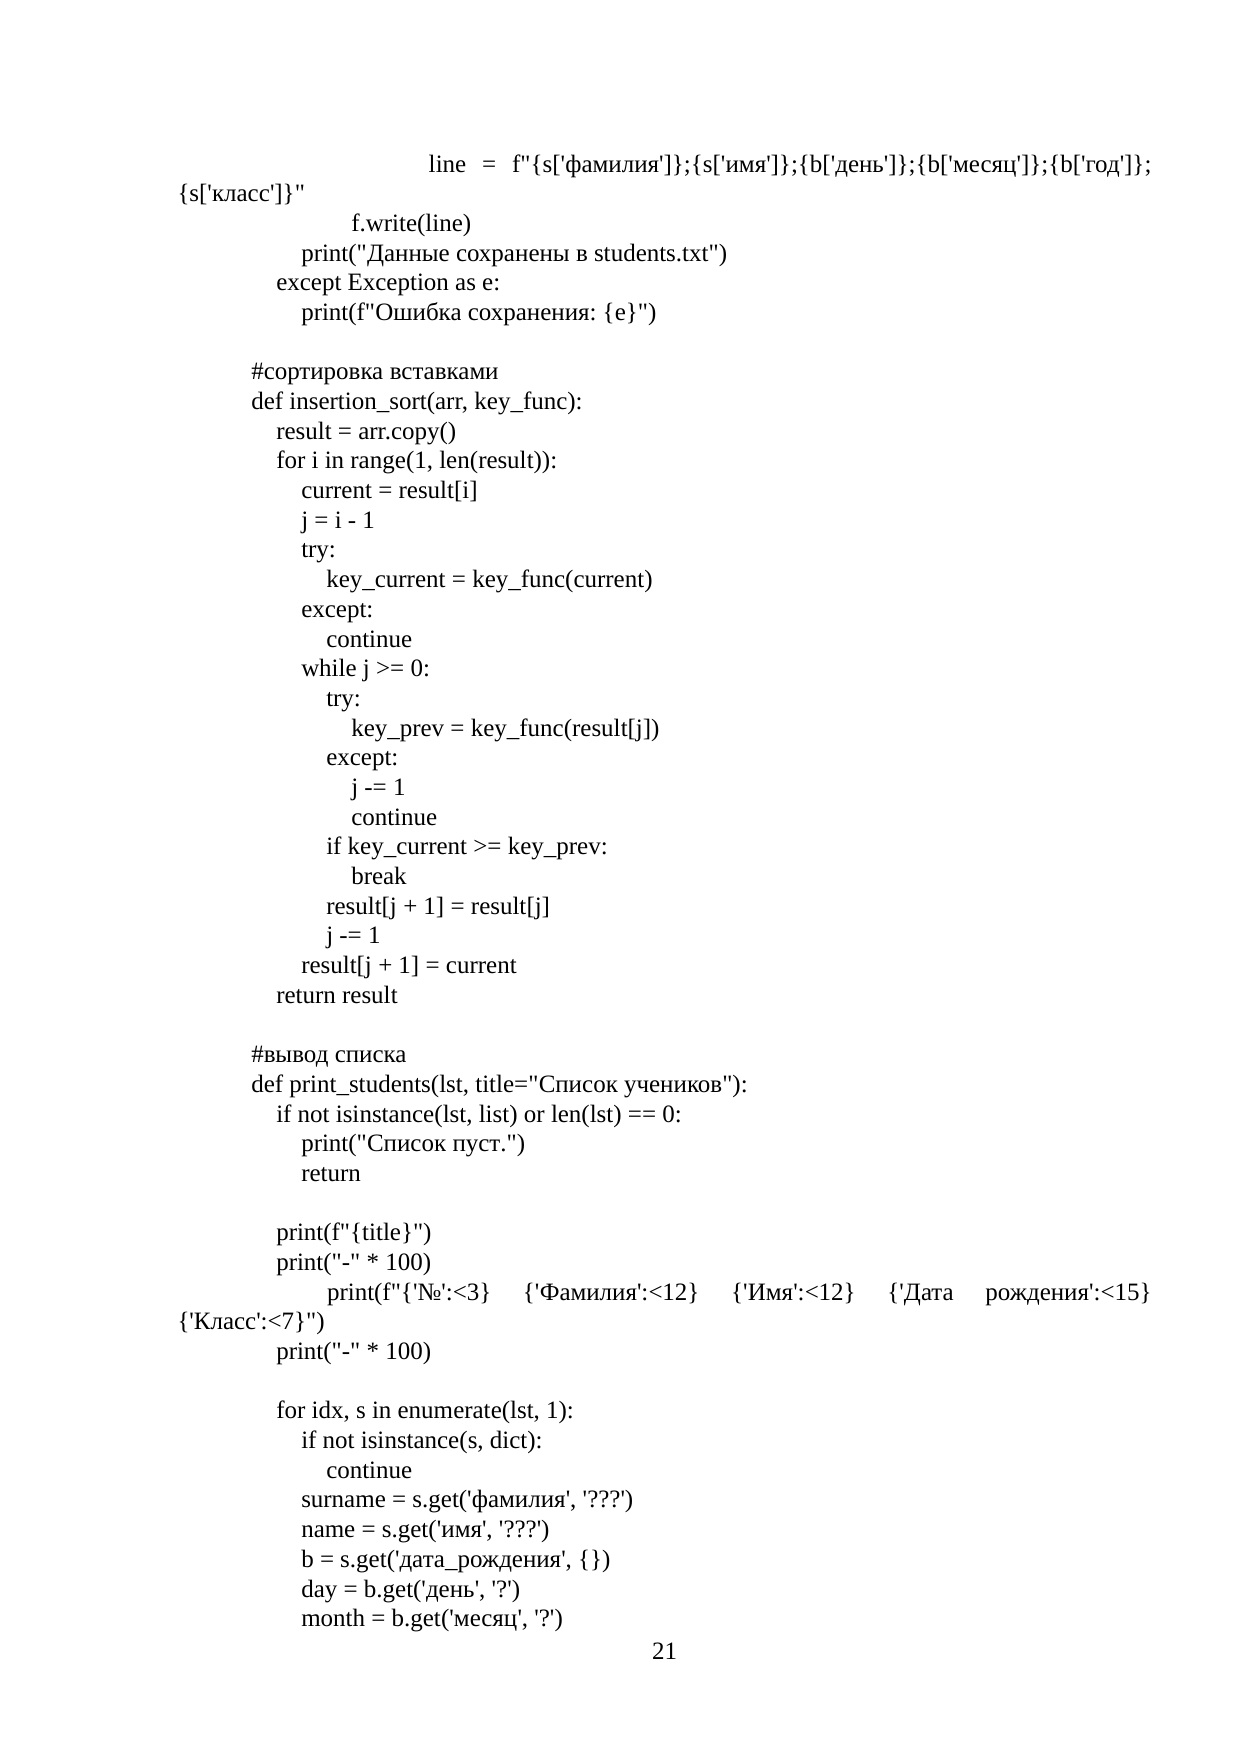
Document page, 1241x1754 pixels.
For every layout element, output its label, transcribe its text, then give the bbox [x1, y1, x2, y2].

text result[j + 1] = current [177, 949, 1152, 979]
text print(f"{title}") [177, 1216, 1152, 1246]
text key_current = key_func(current) [177, 563, 1152, 593]
text day = b.get('день', '?') [177, 1573, 1152, 1602]
text continue [177, 623, 1152, 652]
text result = arr.copy() [177, 415, 1152, 444]
text f.write(line) [177, 207, 1152, 237]
text break [177, 860, 1152, 890]
text print(f"Ошибка сохранения: {e}") [177, 296, 1152, 326]
text print(f"{'№':<3} {'Фамилия':<12} {'Имя':<12} {'Дата рождения':<15} {'Класс':<7}") [177, 1276, 1152, 1335]
text name = s.get('имя', '???') [177, 1513, 1152, 1543]
text j -= 1 [177, 771, 1152, 801]
text try: [177, 682, 1152, 712]
text line = f"{s['фамилия']};{s['имя']};{b['день']};{b['месяц']};{b['год']};{s['класс']}" [177, 148, 1152, 207]
text j = i - 1 [177, 504, 1152, 534]
text continue [177, 801, 1152, 831]
text def insertion_sort(arr, key_func): [177, 385, 1152, 415]
text while j >= 0: [177, 652, 1152, 682]
text b = s.get('дата_рождения', {}) [177, 1543, 1152, 1573]
text print("-" * 100) [177, 1335, 1152, 1365]
text def print_students(lst, title="Список учеников"): [177, 1068, 1152, 1098]
text print("-" * 100) [177, 1246, 1152, 1276]
text print("Список пуст.") [177, 1127, 1152, 1157]
text #сортировка вставками [177, 356, 1152, 385]
text for i in range(1, len(result)): [177, 444, 1152, 474]
text if not isinstance(s, dict): [177, 1424, 1152, 1454]
text result[j + 1] = result[j] [177, 890, 1152, 919]
text return [177, 1157, 1152, 1187]
text try: [177, 534, 1152, 563]
text continue [177, 1454, 1152, 1484]
text j -= 1 [177, 919, 1152, 949]
text if not isinstance(lst, list) or len(lst) == 0: [177, 1098, 1152, 1127]
text #вывод списка [177, 1038, 1152, 1068]
text except: [177, 741, 1152, 771]
text current = result[i] [177, 474, 1152, 504]
text return result [177, 979, 1152, 1009]
text month = b.get('месяц', '?') [177, 1602, 1152, 1632]
text except Exception as e: [177, 266, 1152, 296]
text print("Данные сохранены в students.txt") [177, 237, 1152, 266]
text key_prev = key_func(result[j]) [177, 712, 1152, 741]
text for idx, s in enumerate(lst, 1): [177, 1394, 1152, 1424]
text except: [177, 593, 1152, 623]
text surname = s.get('фамилия', '???') [177, 1484, 1152, 1513]
text if key_current >= key_prev: [177, 831, 1152, 860]
